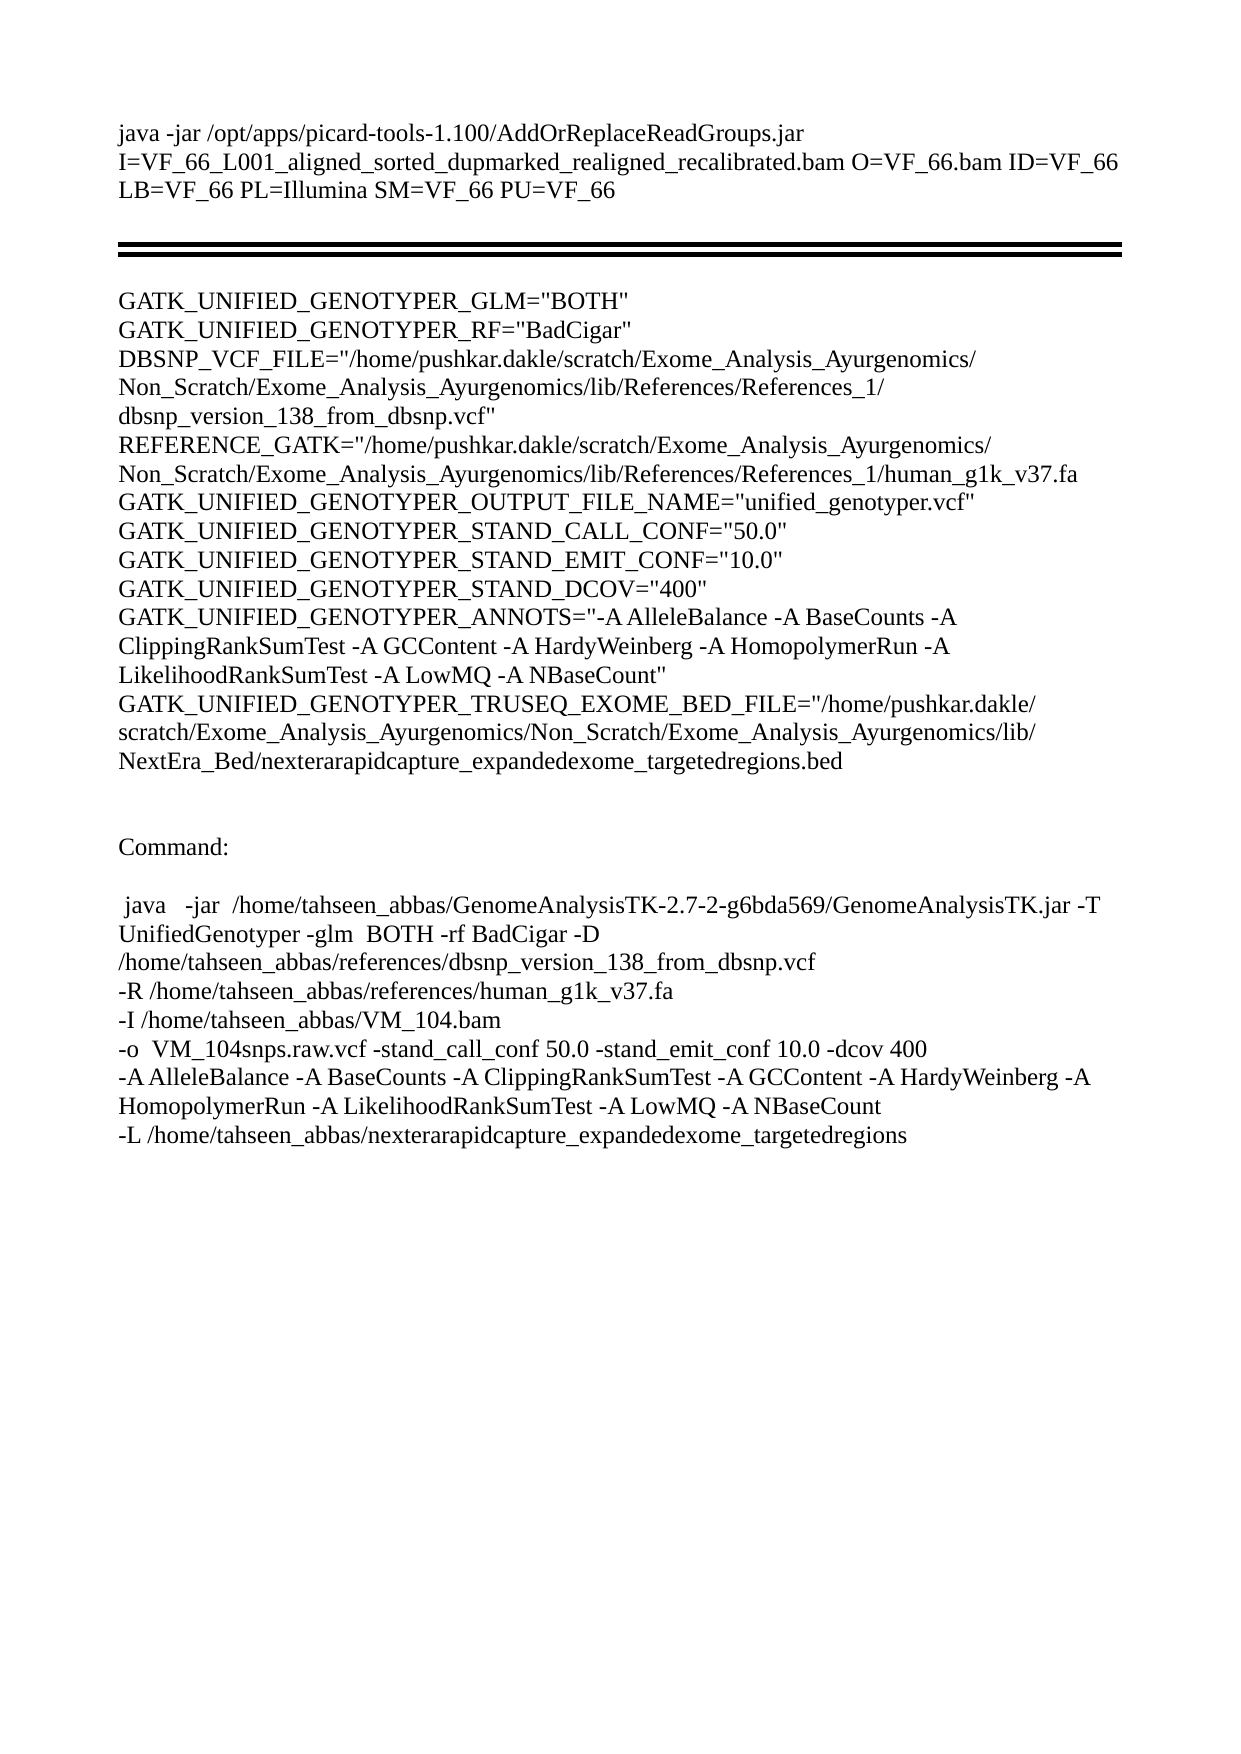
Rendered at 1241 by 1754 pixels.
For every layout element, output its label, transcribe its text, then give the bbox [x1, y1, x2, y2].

text java -jar /opt/apps/picard-tools-1.100/AddOrReplaceReadGroups.jar I=VF_66_L001_aligned_sorted_dupmarked_realigned_recalibrated.bam O=VF_66.bam ID=VF_66 LB=VF_66 PL=Illumina SM=VF_66 PU=VF_66 [118, 118, 1122, 204]
text GATK_UNIFIED_GENOTYPER_GLM="BOTH" [118, 286, 1122, 315]
text GATK_UNIFIED_GENOTYPER_STAND_EMIT_CONF="10.0" [118, 545, 1122, 574]
text DBSNP_VCF_FILE="/home/pushkar.dakle/scratch/Exome_Analysis_Ayurgenomics/Non_Scratch/Exome_Analysis_Ayurgenomics/lib/References/References_1/dbsnp_version_138_from_dbsnp.vcf" [118, 344, 1122, 430]
text GATK_UNIFIED_GENOTYPER_TRUSEQ_EXOME_BED_FILE="/home/pushkar.dakle/scratch/Exome_Analysis_Ayurgenomics/Non_Scratch/Exome_Analysis_Ayurgenomics/lib/NextEra_Bed/nexterarapidcapture_expandedexome_targetedregions.bed [118, 689, 1122, 775]
text java -jar /home/tahseen_abbas/GenomeAnalysisTK-2.7-2-g6bda569/GenomeAnalysisTK.jar -T UnifiedGenotyper -glm BOTH -rf BadCigar -D /home/tahseen_abbas/references/dbsnp_version_138_from_dbsnp.vcf [118, 890, 1122, 976]
text -R /home/tahseen_abbas/references/human_g1k_v37.fa [118, 976, 1122, 1005]
text GATK_UNIFIED_GENOTYPER_OUTPUT_FILE_NAME="unified_genotyper.vcf" [118, 487, 1122, 516]
text -L /home/tahseen_abbas/nexterarapidcapture_expandedexome_targetedregions [118, 1120, 1122, 1149]
text GATK_UNIFIED_GENOTYPER_ANNOTS="-A AlleleBalance -A BaseCounts -A ClippingRankSumTest -A GCContent -A HardyWeinberg -A HomopolymerRun -A LikelihoodRankSumTest -A LowMQ -A NBaseCount" [118, 602, 1122, 689]
text REFERENCE_GATK="/home/pushkar.dakle/scratch/Exome_Analysis_Ayurgenomics/Non_Scratch/Exome_Analysis_Ayurgenomics/lib/References/References_1/human_g1k_v37.fa [118, 430, 1122, 487]
text -A AlleleBalance -A BaseCounts -A ClippingRankSumTest -A GCContent -A HardyWeinberg -A HomopolymerRun -A LikelihoodRankSumTest -A LowMQ -A NBaseCount [118, 1062, 1122, 1120]
text -o VM_104snps.raw.vcf -stand_call_conf 50.0 -stand_emit_conf 10.0 -dcov 400 [118, 1034, 1122, 1062]
text GATK_UNIFIED_GENOTYPER_RF="BadCigar" [118, 315, 1122, 344]
text GATK_UNIFIED_GENOTYPER_STAND_DCOV="400" [118, 574, 1122, 602]
text GATK_UNIFIED_GENOTYPER_STAND_CALL_CONF="50.0" [118, 516, 1122, 545]
text -I /home/tahseen_abbas/VM_104.bam [118, 1005, 1122, 1034]
text Command: [118, 832, 1122, 861]
